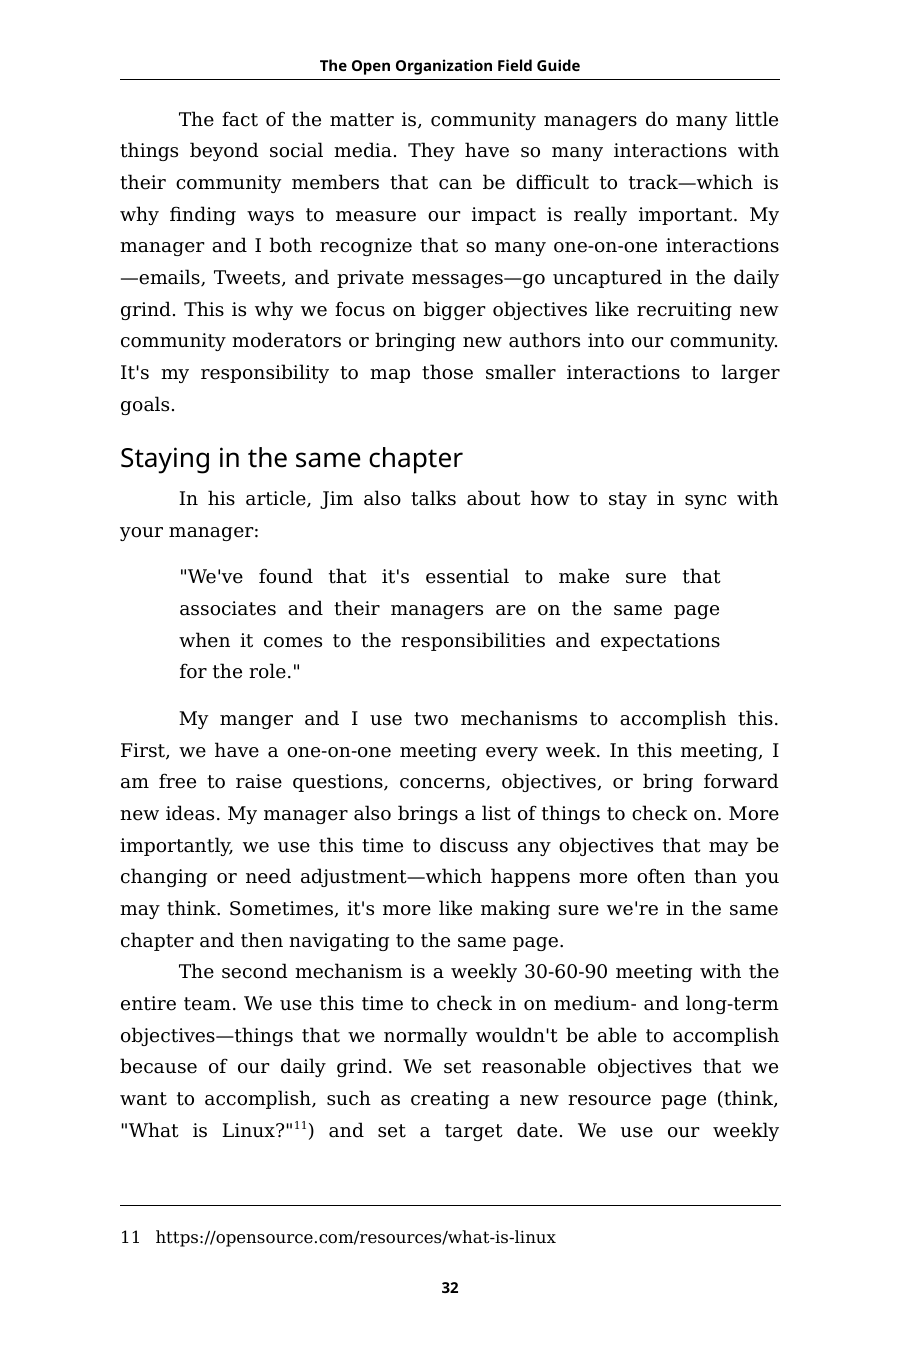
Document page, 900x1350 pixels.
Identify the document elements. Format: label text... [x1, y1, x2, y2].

text https://opensource.com/resources/what-is-linux [120, 1228, 780, 1247]
text In his article, Jim also talks about how to stay in sync with your manager: [120, 488, 780, 542]
text My manger and I use two mechanisms to accomplish this. First, we have a one-on-one meeting every week. In this meeting, I am free to raise questions, concerns, objectives, or bring forward new ideas. My manager also brings a list of things to check on. More importantly, we use this time to discuss any objectives that may be changing or need adjustment—which happens more often than you may think. Sometimes, it's more like making sure we're in the same chapter and then navigating to the same page. [120, 708, 780, 952]
text The fact of the matter is, community managers do many little things beyond social media. They have so many interactions with their community members that can be difficult to track—which is why finding ways to measure our impact is really important. My manager and I both recognize that so many one-on-one interactions—emails, Tweets, and private messages—go uncaptured in the daily grind. This is why we focus on bigger objectives like recruiting new community moderators or bringing new authors into our community. It's my responsibility to map those smaller interactions to larger goals. [120, 108, 780, 415]
text The second mechanism is a weekly 30-60-90 meeting with the entire team. We use this time to check in on medium- and long-term objectives—things that we normally wouldn't be able to accomplish because of our daily grind. We set reasonable objectives that we want to accomplish, such as creating a new resource page (think, "What is Linux?") and set a target date. We use our weekly [120, 961, 780, 1142]
subtitle Staying in the same chapter [120, 440, 780, 476]
text "We've found that it's essential to make sure that associates and their managers are on the same page when it comes to the responsibilities and expectations for the role." [179, 566, 721, 683]
